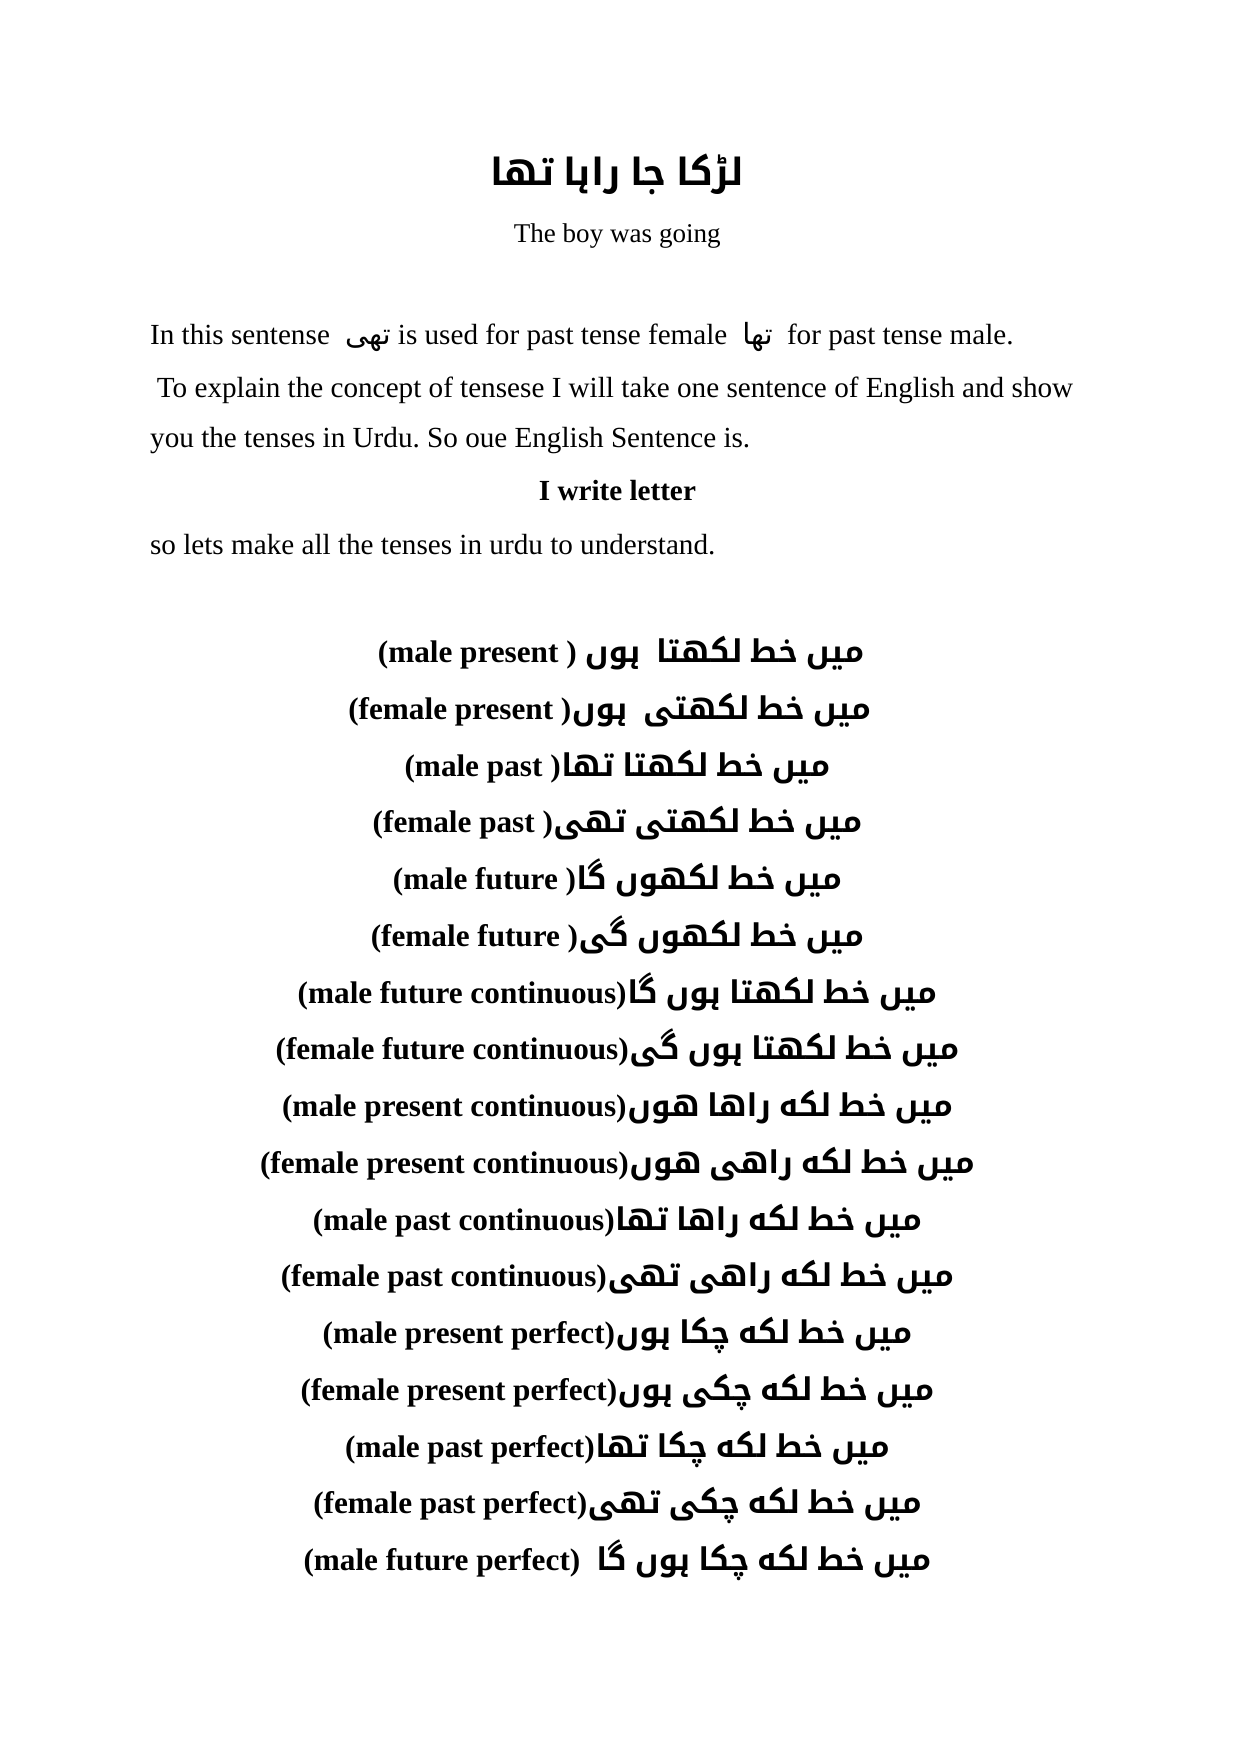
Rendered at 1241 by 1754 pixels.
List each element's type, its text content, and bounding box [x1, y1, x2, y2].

text (female future )میں خط لکهوں گی [150, 917, 1084, 953]
text (female future continuous)میں خط لکهتا ہوں گی [150, 1031, 1084, 1067]
text (female past perfect)میں خط لکه چکی تهی [150, 1485, 1084, 1521]
text (female present perfect)میں خط لکه چکی ہوں [150, 1371, 1084, 1407]
text In this sentense تهی is used for past tense female تها for past tense male. [150, 317, 1084, 350]
text (male past )میں خط لکهتا تها [150, 747, 1084, 783]
text (male past continuous)میں خط لکه راها تها [150, 1201, 1084, 1237]
text (female past continuous)میں خط لکه راهی تهی [150, 1258, 1084, 1294]
text To explain the concept of tensese I will take one sentence of English and show you the tenses in Urdu. So oue English Sentence is. [150, 370, 1084, 454]
text (male future )میں خط لکهوں گا [150, 860, 1084, 896]
text (female present )میں خط لکهتی ہوں [150, 690, 1084, 726]
text (male present perfect)میں خط لکه چکا ہوں [150, 1314, 1084, 1350]
text I write letter [150, 473, 1084, 507]
text (male past perfect)میں خط لکه چکا تها [150, 1428, 1084, 1464]
text (female present continuous)میں خط لکه راهی هوں [150, 1144, 1084, 1180]
text (male future perfect) میں خط لکه چکا ہوں گا [150, 1542, 1084, 1577]
text (male present continuous)میں خط لکه راها هوں [150, 1087, 1084, 1123]
text (male future continuous)میں خط لکهتا ہوں گا [150, 974, 1084, 1010]
text لڑکا جا راہا تها [150, 150, 1084, 193]
text (male present ) میں خط لکهتا ہوں [150, 633, 1084, 669]
text so lets make all the tenses in urdu to understand. [150, 527, 1084, 560]
text (female past )میں خط لکهتی تهی [150, 803, 1084, 839]
text The boy was going [150, 218, 1084, 249]
